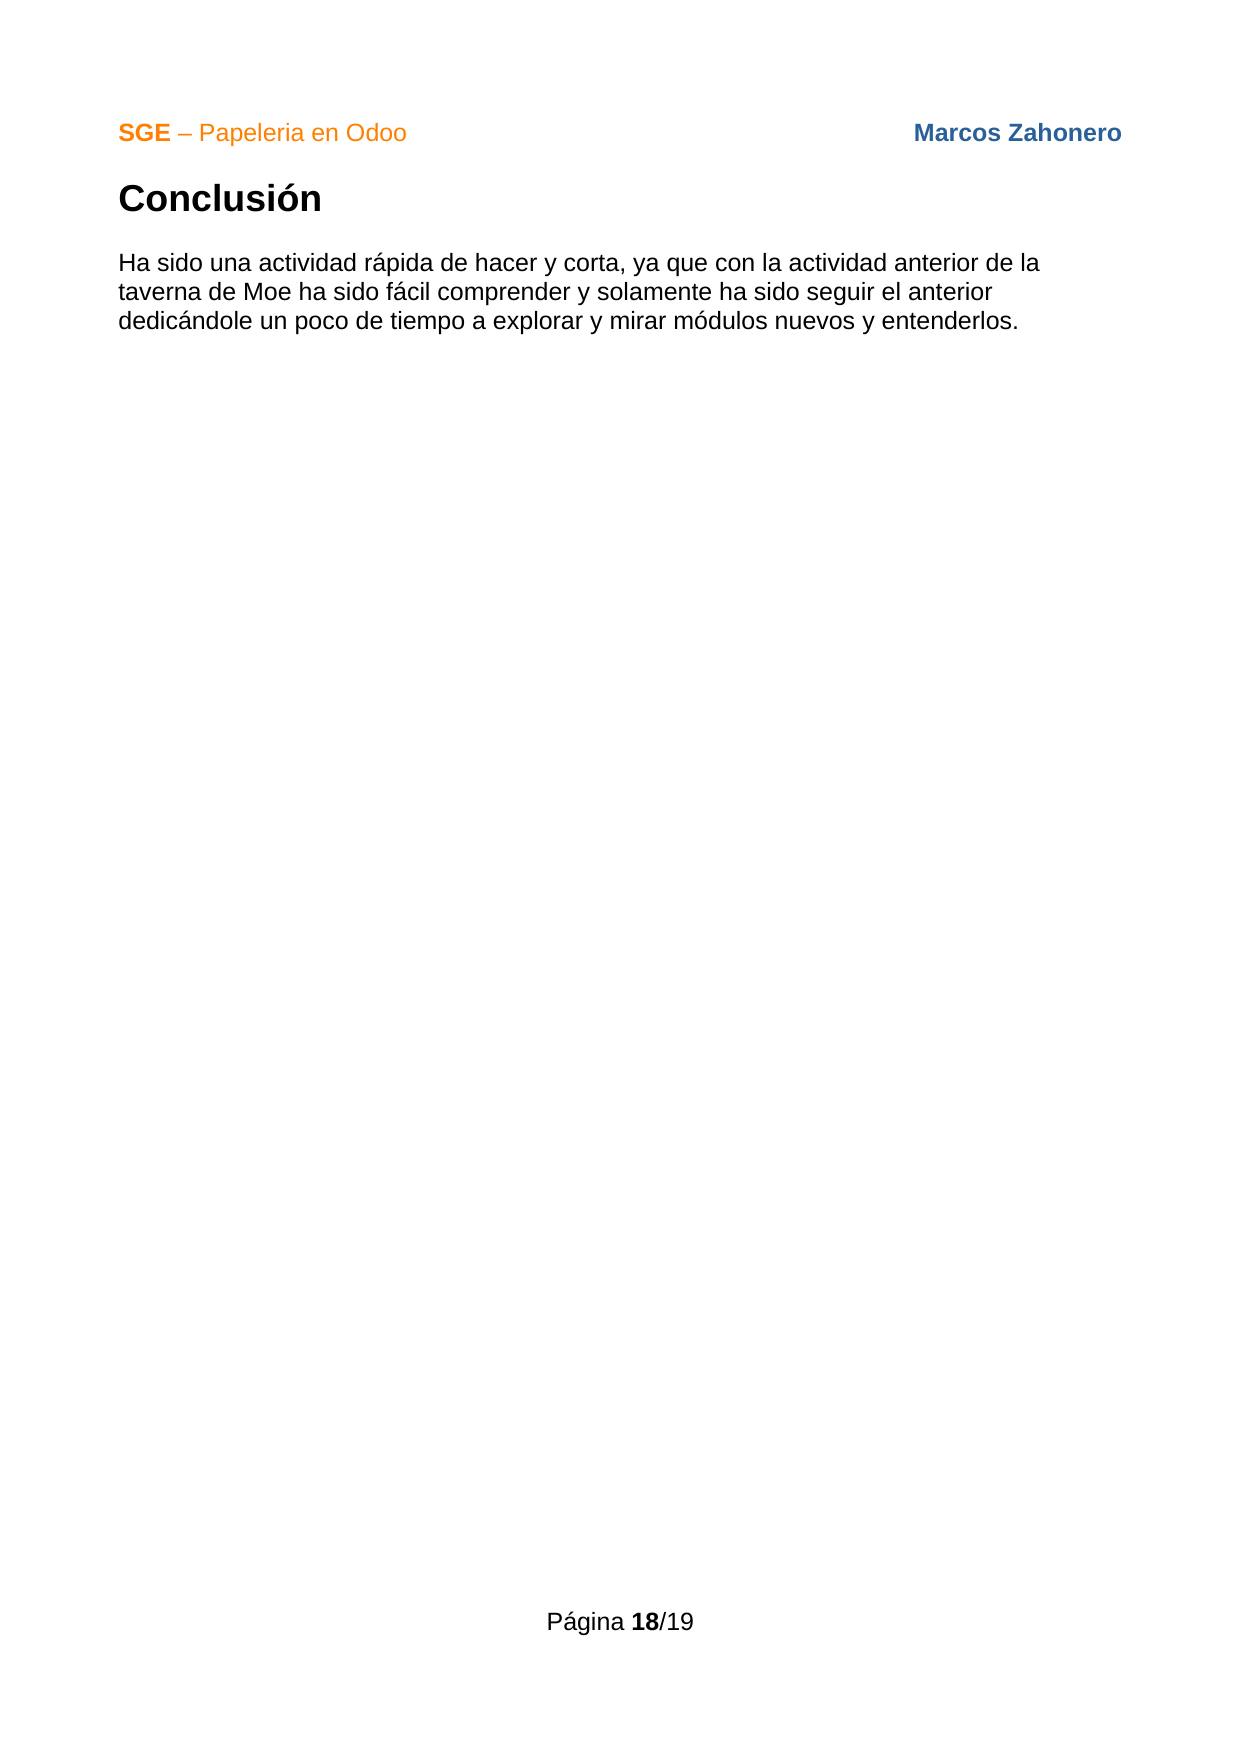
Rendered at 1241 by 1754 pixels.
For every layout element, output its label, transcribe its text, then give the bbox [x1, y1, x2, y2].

text Ha sido una actividad rápida de hacer y corta, ya que con la actividad anterior de la taverna de Moe ha sido fácil comprender y solamente ha sido seguir el anterior dedicándole un poco de tiempo a explorar y mirar módulos nuevos y entenderlos. [118, 248, 1122, 334]
subtitle Conclusión [118, 176, 1122, 219]
